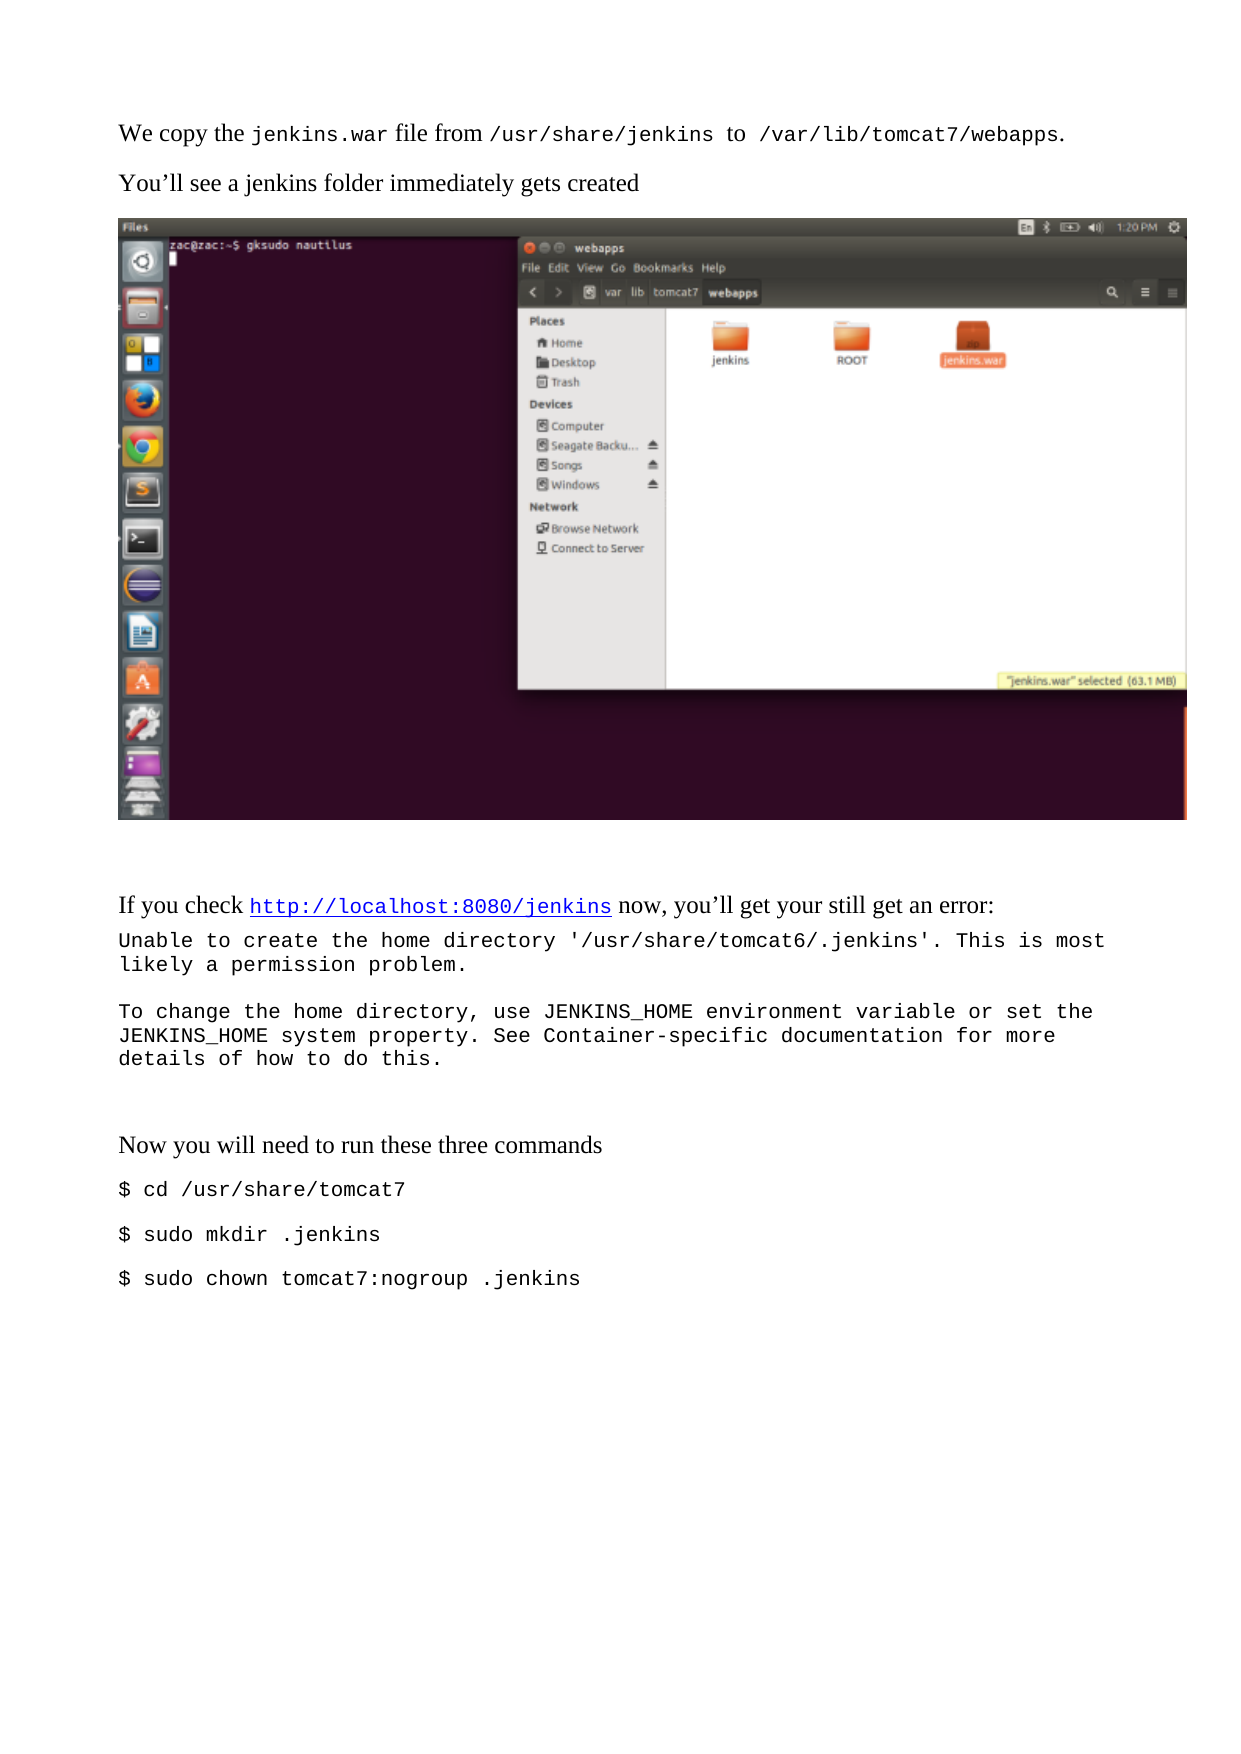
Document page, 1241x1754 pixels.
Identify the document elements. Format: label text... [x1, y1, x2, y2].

text We copy the jenkins.war file from /usr/share/jenkins to /var/lib/tomcat7/webapps. [118, 118, 1122, 148]
text $ cd /usr/share/tomcat7 [118, 1179, 1122, 1203]
text Unable to create the home directory '/usr/share/tomcat6/.jenkins'. This is most likely a permission problem. [118, 930, 1122, 977]
text To change the home directory, use JENKINS_HOME environment variable or set the JENKINS_HOME system property. See Container-specific documentation for more details of how to do this. [118, 1001, 1122, 1072]
text $ sudo chown tomcat7:nogroup .jenkins [118, 1268, 1122, 1292]
picture [118, 218, 1187, 820]
text If you check http://localhost:8080/jenkins now, you’ll get your still get an error: [118, 890, 1122, 920]
text You’ll see a jenkins folder immediately gets created [118, 168, 1122, 197]
text $ sudo mkdir .jenkins [118, 1224, 1122, 1247]
text Now you will need to run these three commands [118, 1130, 1122, 1158]
